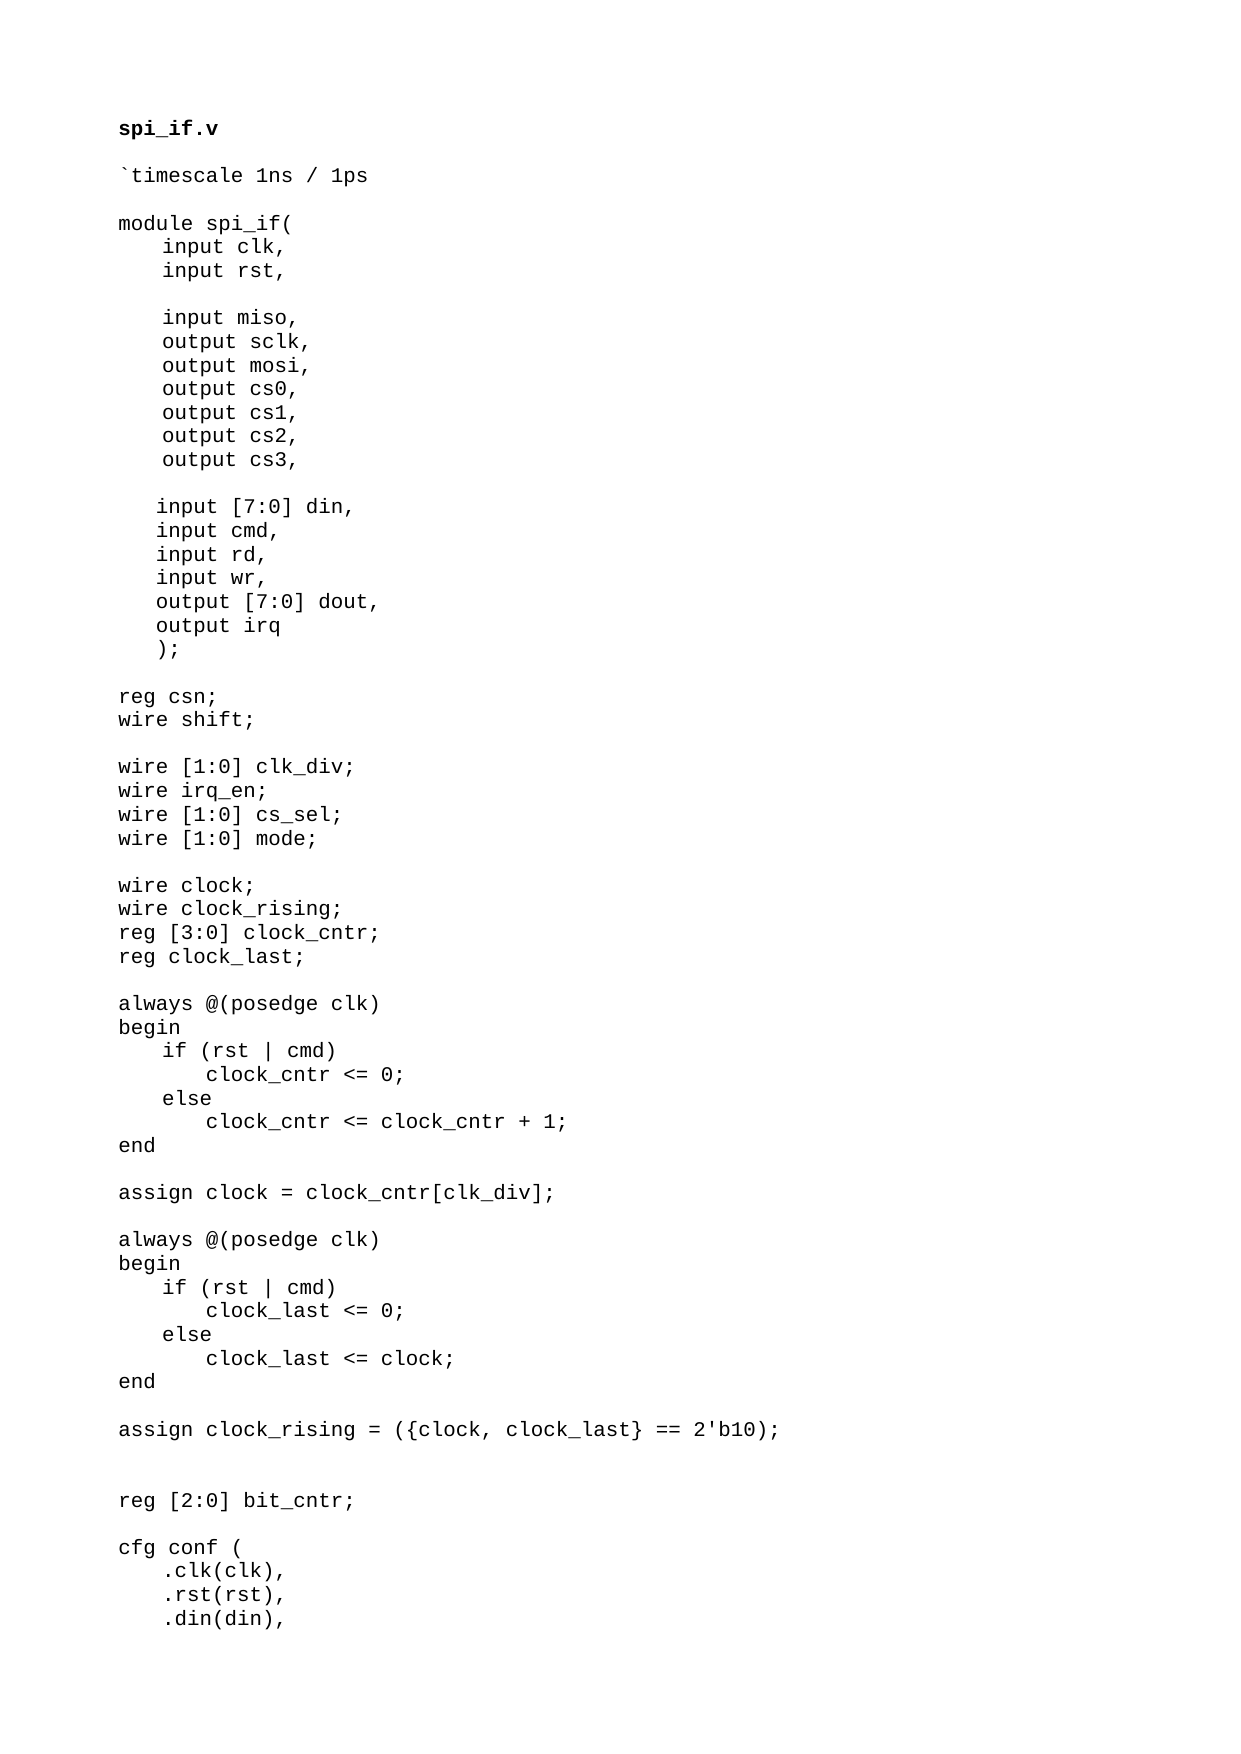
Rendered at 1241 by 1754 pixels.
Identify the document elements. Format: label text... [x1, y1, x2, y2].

text cfg conf ( [118, 1537, 1122, 1561]
text end [118, 1135, 1122, 1158]
text if (rst | cmd) [118, 1277, 1122, 1300]
text input cmd, [118, 520, 1122, 544]
text module spi_if( [118, 213, 1122, 236]
text clock_cntr <= clock_cntr + 1; [118, 1111, 1122, 1135]
text if (rst | cmd) [118, 1040, 1122, 1064]
text always @(posedge clk) [118, 1229, 1122, 1253]
text spi_if.v [118, 118, 1122, 142]
text wire irq_en; [118, 780, 1122, 804]
text input rd, [118, 544, 1122, 567]
text output cs0, [118, 378, 1122, 402]
text wire clock_rising; [118, 898, 1122, 922]
text clock_last <= clock; [118, 1348, 1122, 1371]
text output irq [118, 615, 1122, 638]
text wire clock; [118, 875, 1122, 898]
text output cs3, [118, 449, 1122, 473]
text output cs2, [118, 426, 1122, 449]
text clock_cntr <= 0; [118, 1064, 1122, 1088]
text input wr, [118, 567, 1122, 591]
text clock_last <= 0; [118, 1300, 1122, 1324]
text input [7:0] din, [118, 496, 1122, 520]
text else [118, 1324, 1122, 1348]
text input miso, [118, 307, 1122, 331]
text input clk, [118, 236, 1122, 260]
text `timescale 1ns / 1ps [118, 165, 1122, 189]
text reg [3:0] clock_cntr; [118, 922, 1122, 946]
text reg csn; [118, 686, 1122, 709]
text .clk(clk), [118, 1561, 1122, 1584]
text .din(din), [118, 1608, 1122, 1631]
text .rst(rst), [118, 1584, 1122, 1608]
text begin [118, 1017, 1122, 1040]
text input rst, [118, 260, 1122, 284]
text ); [118, 638, 1122, 662]
text else [118, 1088, 1122, 1111]
text always @(posedge clk) [118, 993, 1122, 1017]
text wire [1:0] mode; [118, 827, 1122, 851]
text assign clock_rising = ({clock, clock_last} == 2'b10); [118, 1419, 1122, 1442]
text reg [2:0] bit_cntr; [118, 1489, 1122, 1513]
text wire [1:0] clk_div; [118, 757, 1122, 780]
text wire shift; [118, 709, 1122, 733]
text output sclk, [118, 331, 1122, 354]
text output mosi, [118, 354, 1122, 378]
text end [118, 1371, 1122, 1395]
text begin [118, 1253, 1122, 1277]
text wire [1:0] cs_sel; [118, 804, 1122, 827]
text reg clock_last; [118, 946, 1122, 969]
text output [7:0] dout, [118, 591, 1122, 615]
text assign clock = clock_cntr[clk_div]; [118, 1182, 1122, 1206]
text output cs1, [118, 402, 1122, 426]
